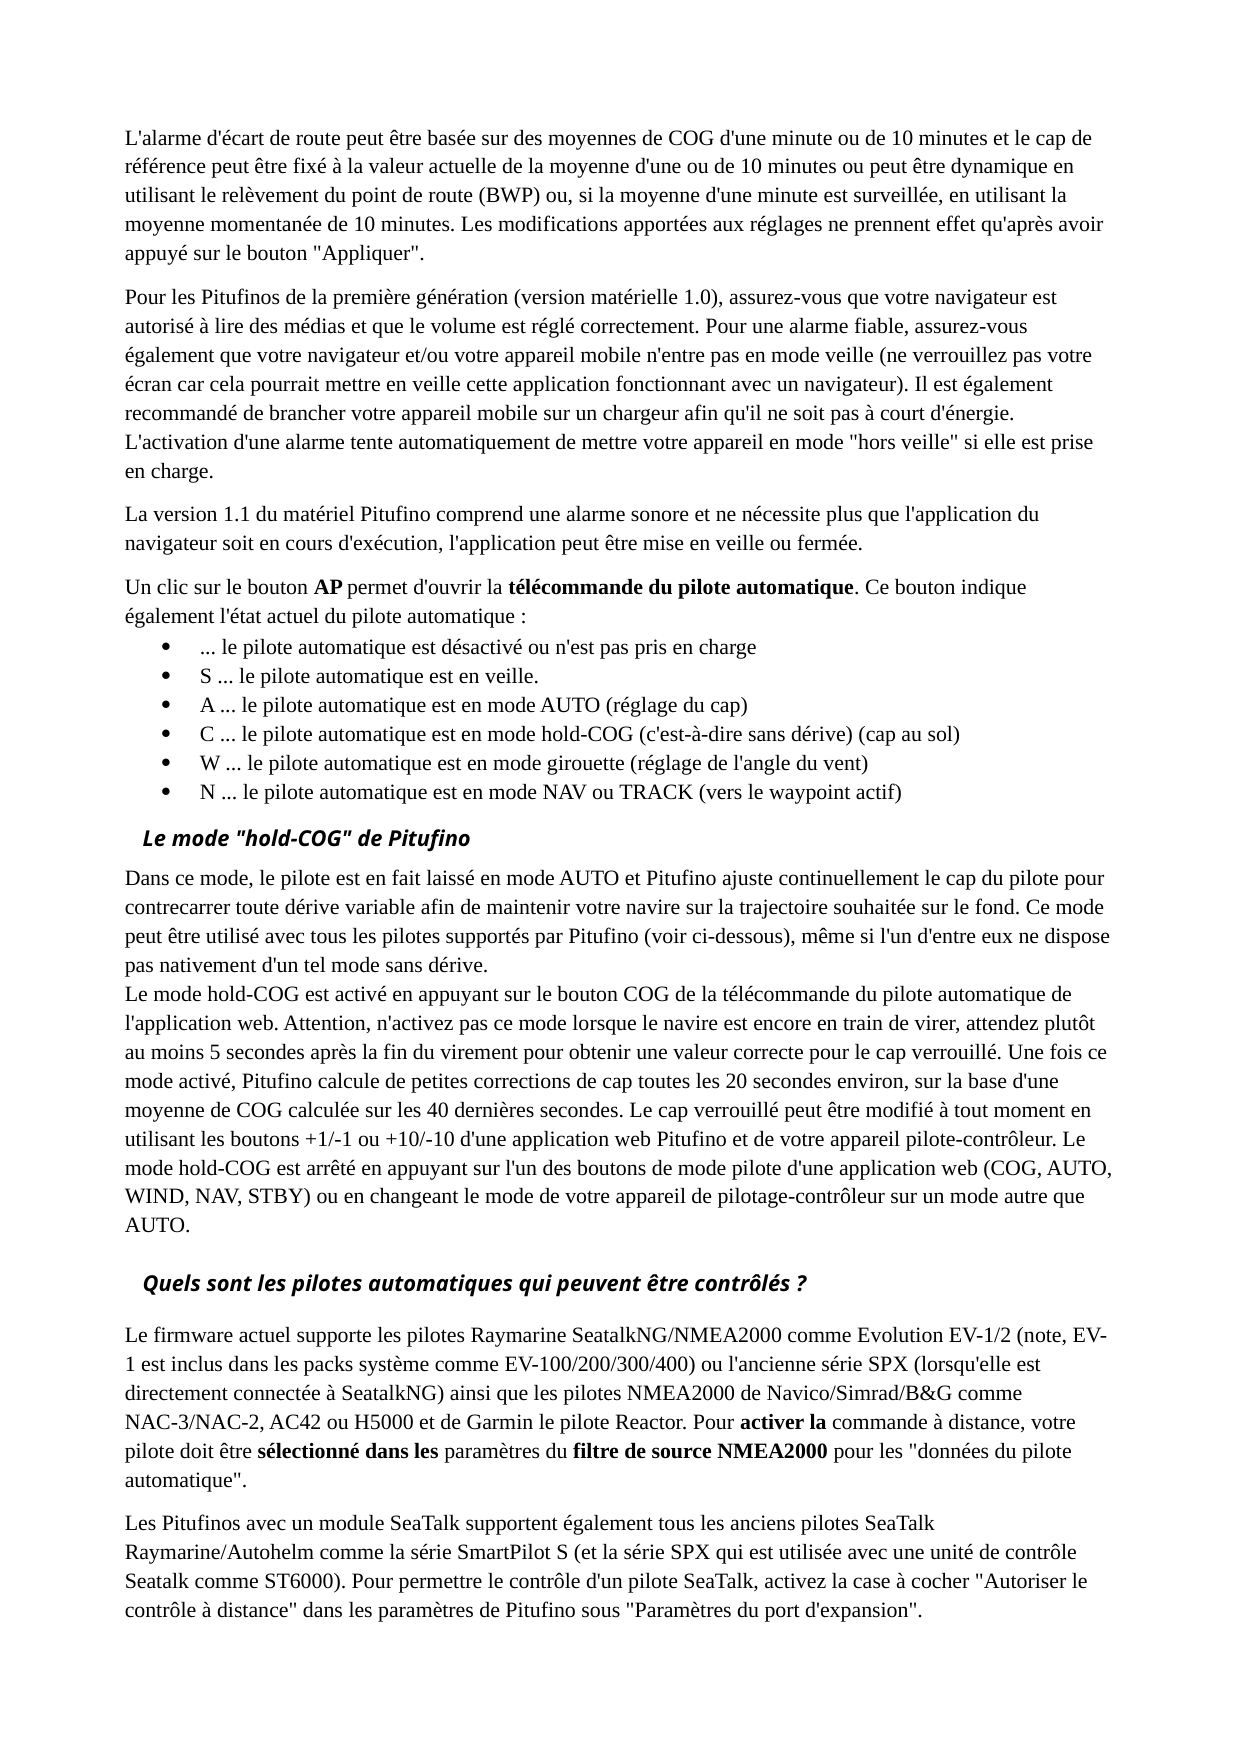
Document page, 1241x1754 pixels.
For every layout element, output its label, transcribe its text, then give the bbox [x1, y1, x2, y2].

text Les Pitufinos avec un module SeaTalk supportent également tous les anciens pilotes SeaTalk Raymarine/Autohelm comme la série SmartPilot S (et la série SPX qui est utilisée avec une unité de contrôle Seatalk comme ST6000). Pour permettre le contrôle d'un pilote SeaTalk, activez la case à cocher "Autoriser le contrôle à distance" dans les paramètres de Pitufino sous "Paramètres du port d'expansion". [124, 1510, 1116, 1622]
list W ... le pilote automatique est en mode girouette (réglage de l'angle du vent) [162, 750, 1116, 775]
text L'alarme d'écart de route peut être basée sur des moyennes de COG d'une minute ou de 10 minutes et le cap de référence peut être fixé à la valeur actuelle de la moyenne d'une ou de 10 minutes ou peut être dynamique en utilisant le relèvement du point de route (BWP) ou, si la moyenne d'une minute est surveillée, en utilisant la moyenne momentanée de 10 minutes. Les modifications apportées aux réglages ne prennent effet qu'après avoir appuyé sur le bouton "Appliquer". [124, 124, 1116, 266]
text La version 1.1 du matériel Pitufino comprend une alarme sonore et ne nécessite plus que l'application du navigateur soit en cours d'exécution, l'application peut être mise en veille ou fermée. [124, 501, 1116, 555]
text Dans ce mode, le pilote est en fait laissé en mode AUTO et Pitufino ajuste continuellement le cap du pilote pour contrecarrer toute dérive variable afin de maintenir votre navire sur la trajectoire souhaitée sur le fond. Ce mode peut être utilisé avec tous les pilotes supportés par Pitufino (voir ci-dessous), même si l'un d'entre eux ne dispose pas nativement d'un tel mode sans dérive. [124, 865, 1116, 977]
text Un clic sur le bouton AP permet d'ouvrir la télécommande du pilote automatique. Ce bouton indique également l'état actuel du pilote automatique : [124, 574, 1116, 628]
list C ... le pilote automatique est en mode hold-COG (c'est-à-dire sans dérive) (cap au sol) [162, 721, 1116, 746]
text Le mode hold-COG est activé en appuyant sur le bouton COG de la télécommande du pilote automatique de l'application web. Attention, n'activez pas ce mode lorsque le navire est encore en train de virer, attendez plutôt au moins 5 secondes après la fin du virement pour obtenir une valeur correcte pour le cap verrouillé. Une fois ce mode activé, Pitufino calcule de petites corrections de cap toutes les 20 secondes environ, sur la base d'une moyenne de COG calculée sur les 40 dernières secondes. Le cap verrouillé peut être modifié à tout moment en utilisant les boutons +1/-1 ou +10/-10 d'une application web Pitufino et de votre appareil pilote-contrôleur. Le mode hold-COG est arrêté en appuyant sur l'un des boutons de mode pilote d'une application web (COG, AUTO, WIND, NAV, STBY) ou en changeant le mode de votre appareil de pilotage-contrôleur sur un mode autre que AUTO. [124, 981, 1116, 1238]
list ... le pilote automatique est désactivé ou n'est pas pris en charge [162, 634, 1116, 659]
list N ... le pilote automatique est en mode NAV ou TRACK (vers le waypoint actif) [162, 779, 1116, 804]
list S ... le pilote automatique est en veille. [162, 663, 1116, 688]
text Le firmware actuel supporte les pilotes Raymarine SeatalkNG/NMEA2000 comme Evolution EV-1/2 (note, EV-1 est inclus dans les packs système comme EV-100/200/300/400) ou l'ancienne série SPX (lorsqu'elle est directement connectée à SeatalkNG) ainsi que les pilotes NMEA2000 de Navico/Simrad/B&G comme NAC-3/NAC-2, AC42 ou H5000 et de Garmin le pilote Reactor. Pour activer la commande à distance, votre pilote doit être sélectionné dans les paramètres du filtre de source NMEA2000 pour les "données du pilote automatique". [124, 1322, 1116, 1492]
subtitle Le mode "hold-COG" de Pitufino [142, 823, 1116, 852]
subtitle Quels sont les pilotes automatiques qui peuvent être contrôlés ? [142, 1268, 1116, 1298]
text Pour les Pitufinos de la première génération (version matérielle 1.0), assurez-vous que votre navigateur est autorisé à lire des médias et que le volume est réglé correctement. Pour une alarme fiable, assurez-vous également que votre navigateur et/ou votre appareil mobile n'entre pas en mode veille (ne verrouillez pas votre écran car cela pourrait mettre en veille cette application fonctionnant avec un navigateur). Il est également recommandé de brancher votre appareil mobile sur un chargeur afin qu'il ne soit pas à court d'énergie. L'activation d'une alarme tente automatiquement de mettre votre appareil en mode "hors veille" si elle est prise en charge. [124, 284, 1116, 483]
list A ... le pilote automatique est en mode AUTO (réglage du cap) [162, 692, 1116, 717]
